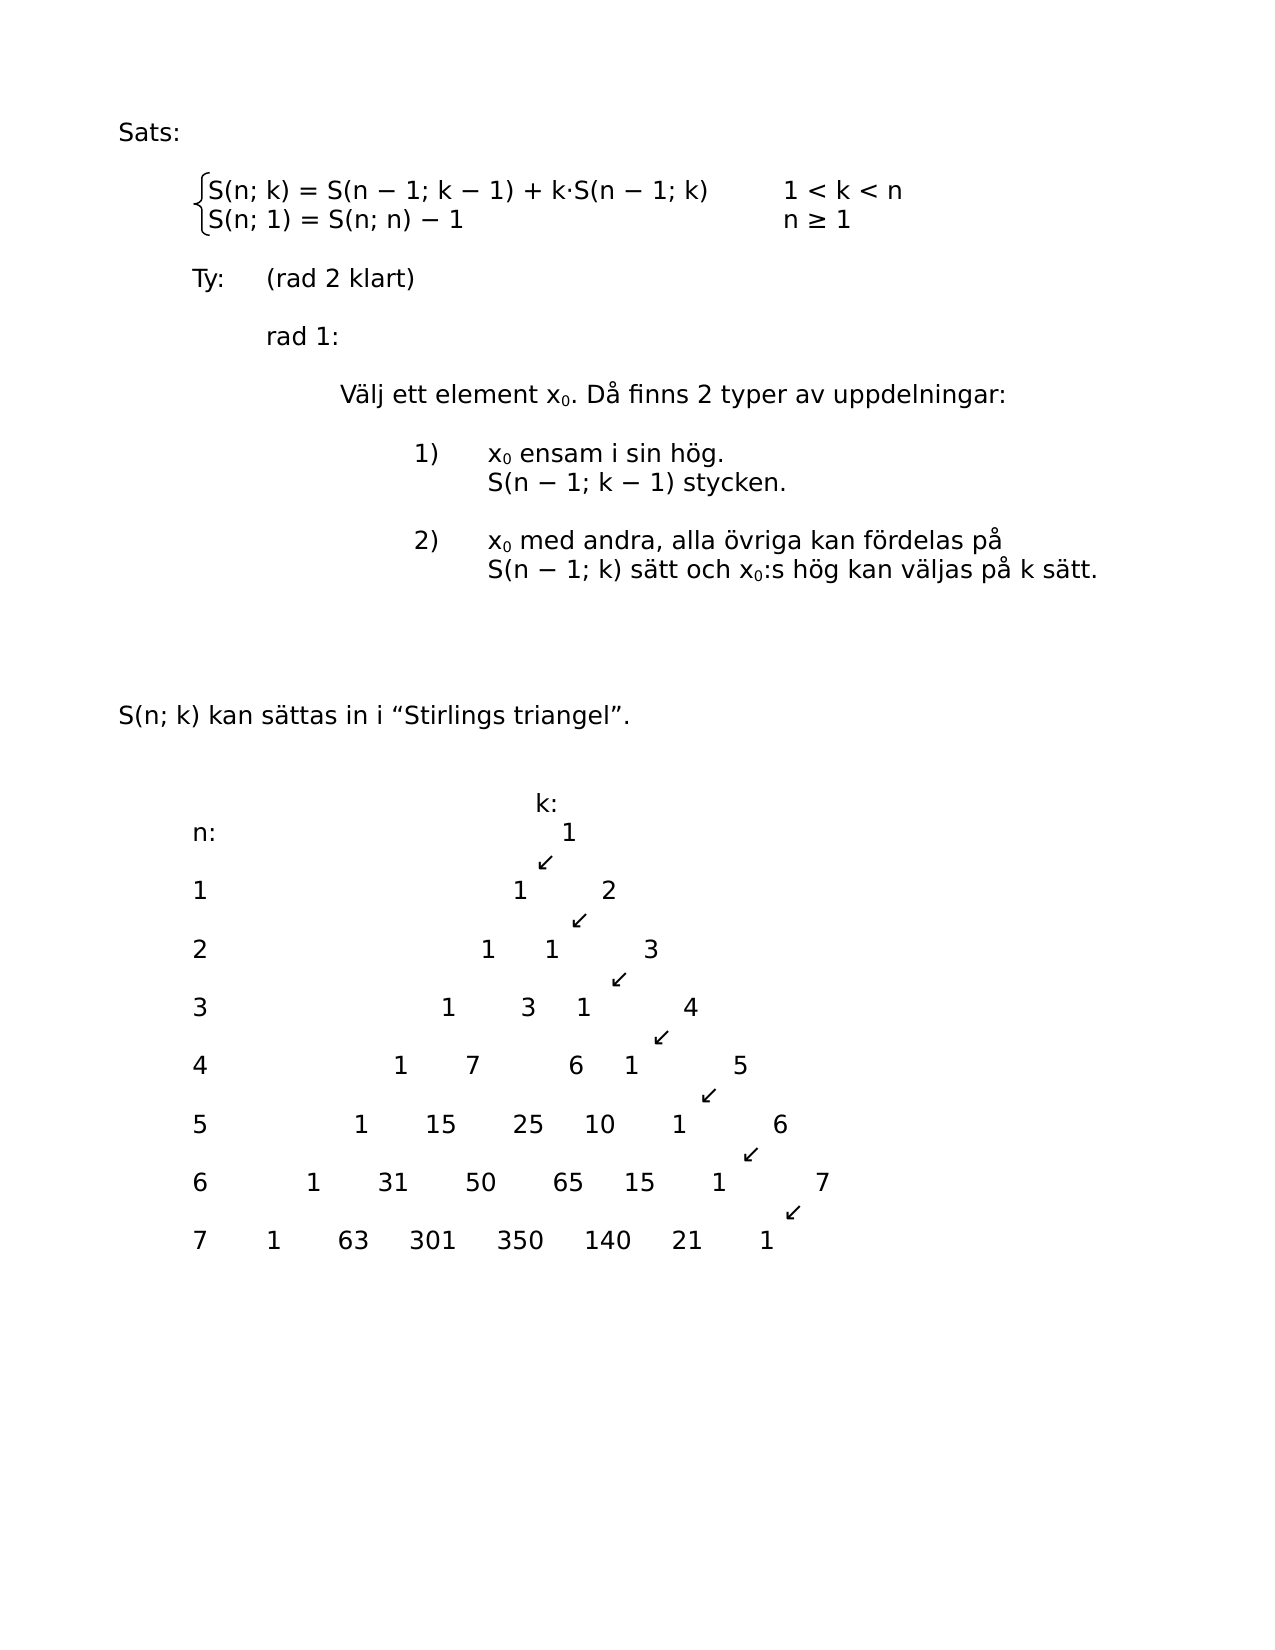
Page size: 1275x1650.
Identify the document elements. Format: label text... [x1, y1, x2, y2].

text ↙ [118, 906, 1157, 935]
text S(n; k) kan sättas in i “Stirlings triangel”. [118, 701, 1157, 731]
text ↙ [118, 964, 1157, 993]
text S(n − 1; k − 1) stycken. [118, 468, 1157, 497]
text Sats: [118, 118, 1157, 147]
text 3 1 0 3 1 4 [118, 993, 1157, 1022]
text S(n; 1) = S(n; n) − 1 n ≥ 1 [202, 206, 1157, 235]
text n: 1 [118, 818, 1157, 847]
text 6 1 031 050 065 150 1 7 [118, 1168, 1157, 1197]
text rad 1: [118, 322, 1157, 351]
text ↙ [118, 1022, 1157, 1051]
text k: [118, 789, 1157, 818]
text 7 1 063 301 350 140 210 1 [118, 1226, 1157, 1256]
text 1) x0 ensam i sin hög. [118, 439, 1157, 468]
text 1 1 2 [118, 876, 1157, 906]
text Välj ett element x0. Då finns 2 typer av uppdelningar: [118, 381, 1157, 410]
text 5 1 015 25 100 1 6 [118, 1110, 1157, 1139]
text S(n; k) = S(n − 1; k − 1) + k⋅S(n − 1; k) 1 < k < n [200, 176, 1157, 206]
text ↙ [118, 1197, 1157, 1226]
text [118, 206, 203, 235]
text S(n − 1; k) sätt och x0:s hög kan väljas på k sätt. [118, 556, 1157, 585]
text 2 1 1 3 [118, 935, 1157, 964]
text ↙ [118, 847, 1157, 876]
text ↙ [118, 1081, 1157, 1110]
text 4 1 070 006 1 5 [118, 1051, 1157, 1081]
text Ty: (rad 2 klart) [118, 264, 1157, 293]
text 2) x0 med andra, alla övriga kan fördelas på [118, 526, 1157, 556]
text ↙ [118, 1139, 1157, 1168]
text [118, 176, 201, 206]
